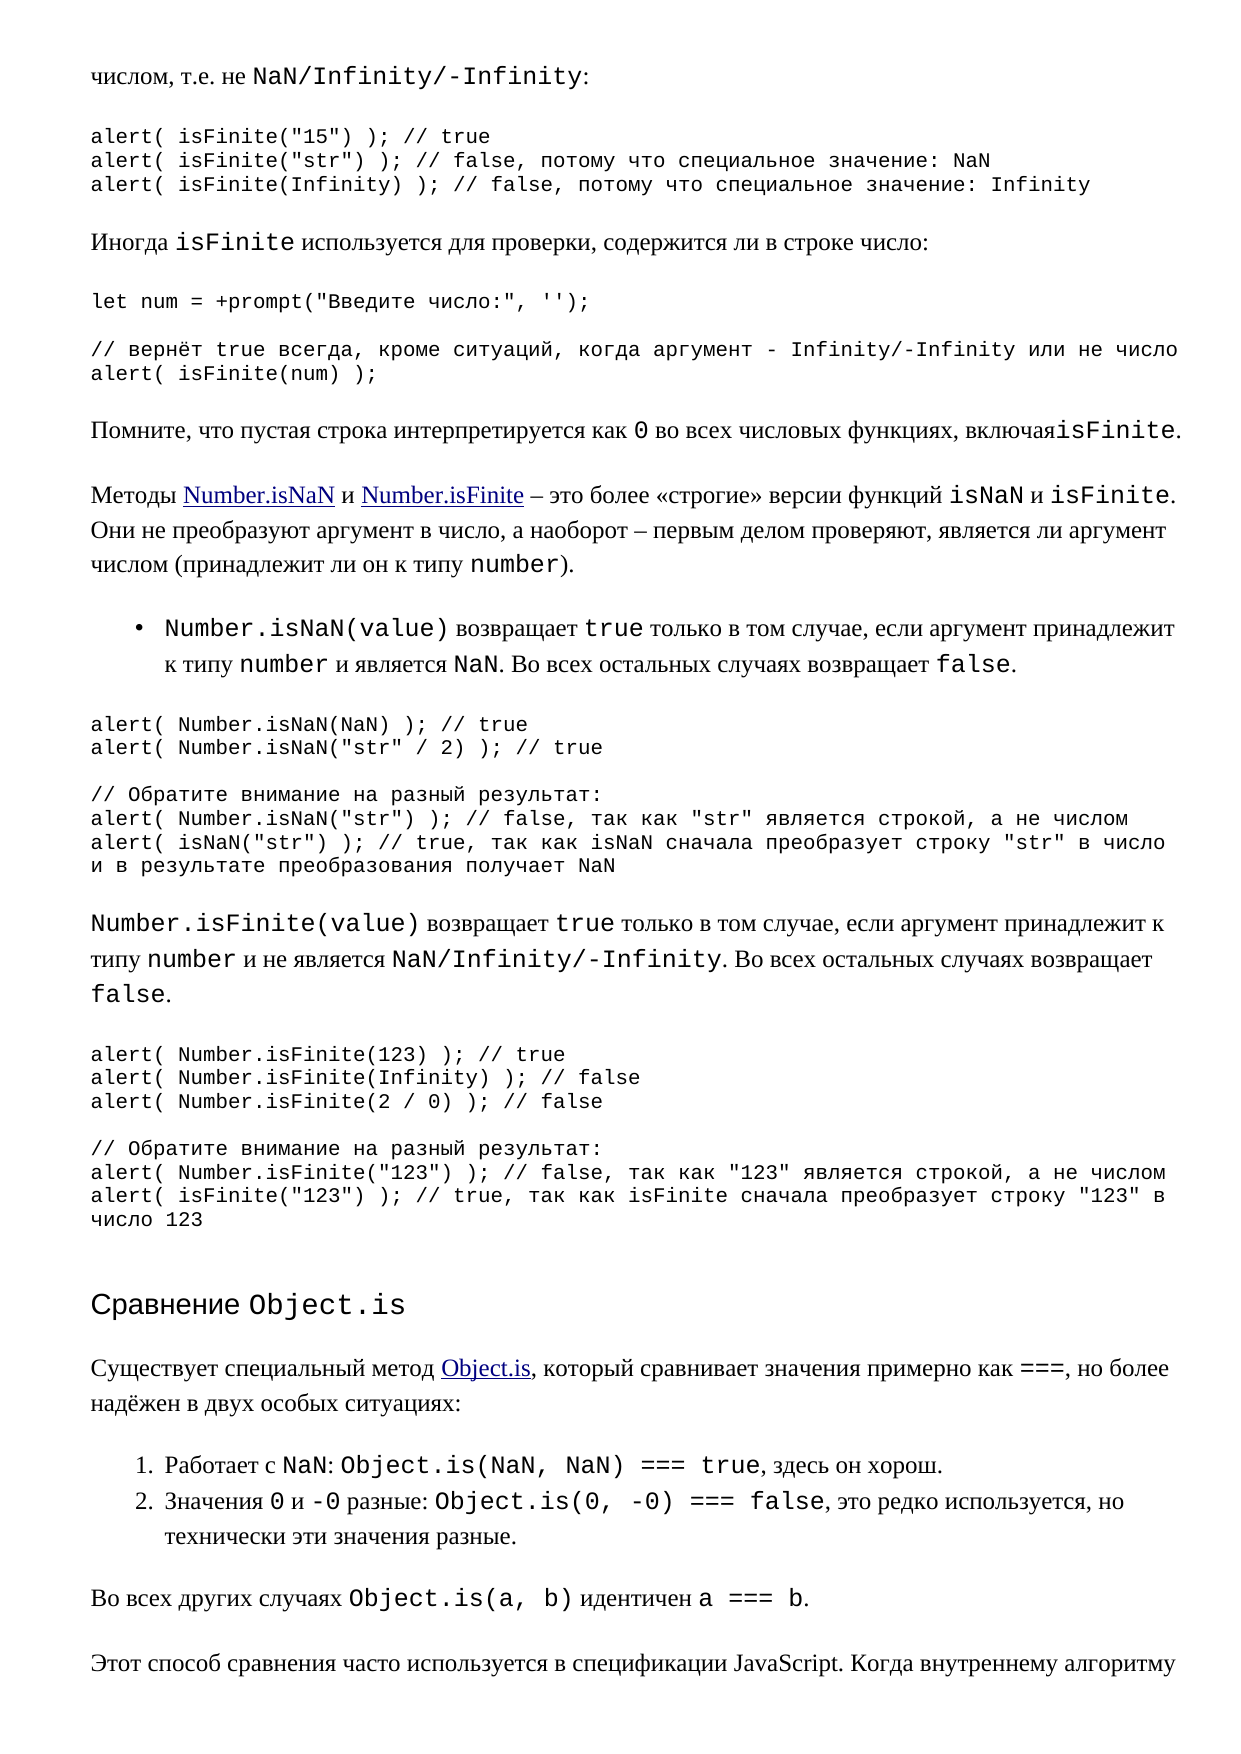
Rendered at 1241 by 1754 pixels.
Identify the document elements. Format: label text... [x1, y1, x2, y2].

text let num = +prompt("Введите число:", ''); [90, 292, 1187, 315]
text // Обратите внимание на разный результат: [90, 784, 1187, 808]
text alert( Number.isFinite("123") ); // false, так как "123" является строкой, а не числом [90, 1162, 1187, 1186]
text Помните, что пустая строка интерпретируется как 0 во всех числовых функциях, включаяisFinite. [90, 416, 1187, 446]
text alert( isFinite("15") ); // true [90, 126, 1187, 150]
text alert( isFinite(Infinity) ); // false, потому что специальное значение: Infinity [90, 173, 1187, 197]
text alert( Number.isNaN("str" / 2) ); // true [90, 737, 1187, 761]
text числом, т.е. не NaN/Infinity/-Infinity: [90, 61, 1187, 92]
text // Обратите внимание на разный результат: [90, 1138, 1187, 1162]
text alert( isFinite("123") ); // true, так как isFinite сначала преобразует строку "123" в число 123 [90, 1186, 1187, 1233]
text // вернёт true всегда, кроме ситуаций, когда аргумент - Infinity/-Infinity или не число [90, 339, 1187, 362]
text alert( Number.isNaN("str") ); // false, так как "str" является строкой, а не числом [90, 808, 1187, 832]
text Иногда isFinite используется для проверки, содержится ли в строке число: [90, 227, 1187, 257]
text Методы Number.isNaN и Number.isFinite – это более «строгие» версии функций isNaN и isFinite. Они не преобразуют аргумент в число, а наоборот – первым делом проверяют, является ли аргумент числом (принадлежит ли он к типу number). [90, 481, 1187, 579]
text alert( Number.isFinite(2 / 0) ); // false [90, 1091, 1187, 1114]
text alert( isFinite("str") ); // false, потому что специальное значение: NaN [90, 150, 1187, 173]
text alert( isFinite(num) ); [90, 362, 1187, 386]
list Number.isNaN(value) возвращает true только в том случае, если аргумент принадлежит к типу number и является NaN. Во всех остальных случаях возвращает false. [135, 613, 1187, 679]
list Работает с NaN: Object.is(NaN, NaN) === true, здесь он хорош. [135, 1451, 1187, 1481]
subtitle Сравнение Object.is [90, 1287, 1187, 1323]
text Во всех других случаях Object.is(a, b) идентичен a === b. [90, 1583, 1187, 1614]
text Number.isFinite(value) возвращает true только в том случае, если аргумент принадлежит к типу number и не является NaN/Infinity/-Infinity. Во всех остальных случаях возвращает false. [90, 908, 1187, 1009]
list Значения 0 и -0 разные: Object.is(0, -0) === false, это редко используется, но технически эти значения разные. [135, 1486, 1187, 1550]
text alert( isNaN("str") ); // true, так как isNaN сначала преобразует строку "str" в число и в результате преобразования получает NaN [90, 832, 1187, 879]
text Этот способ сравнения часто используется в спецификации JavaScript. Когда внутреннему алгоритму [90, 1648, 1187, 1677]
text alert( Number.isFinite(123) ); // true [90, 1044, 1187, 1067]
text Существует специальный метод Object.is, который сравнивает значения примерно как ===, но более надёжен в двух особых ситуациях: [90, 1353, 1187, 1417]
text alert( Number.isFinite(Infinity) ); // false [90, 1067, 1187, 1091]
text alert( Number.isNaN(NaN) ); // true [90, 713, 1187, 737]
